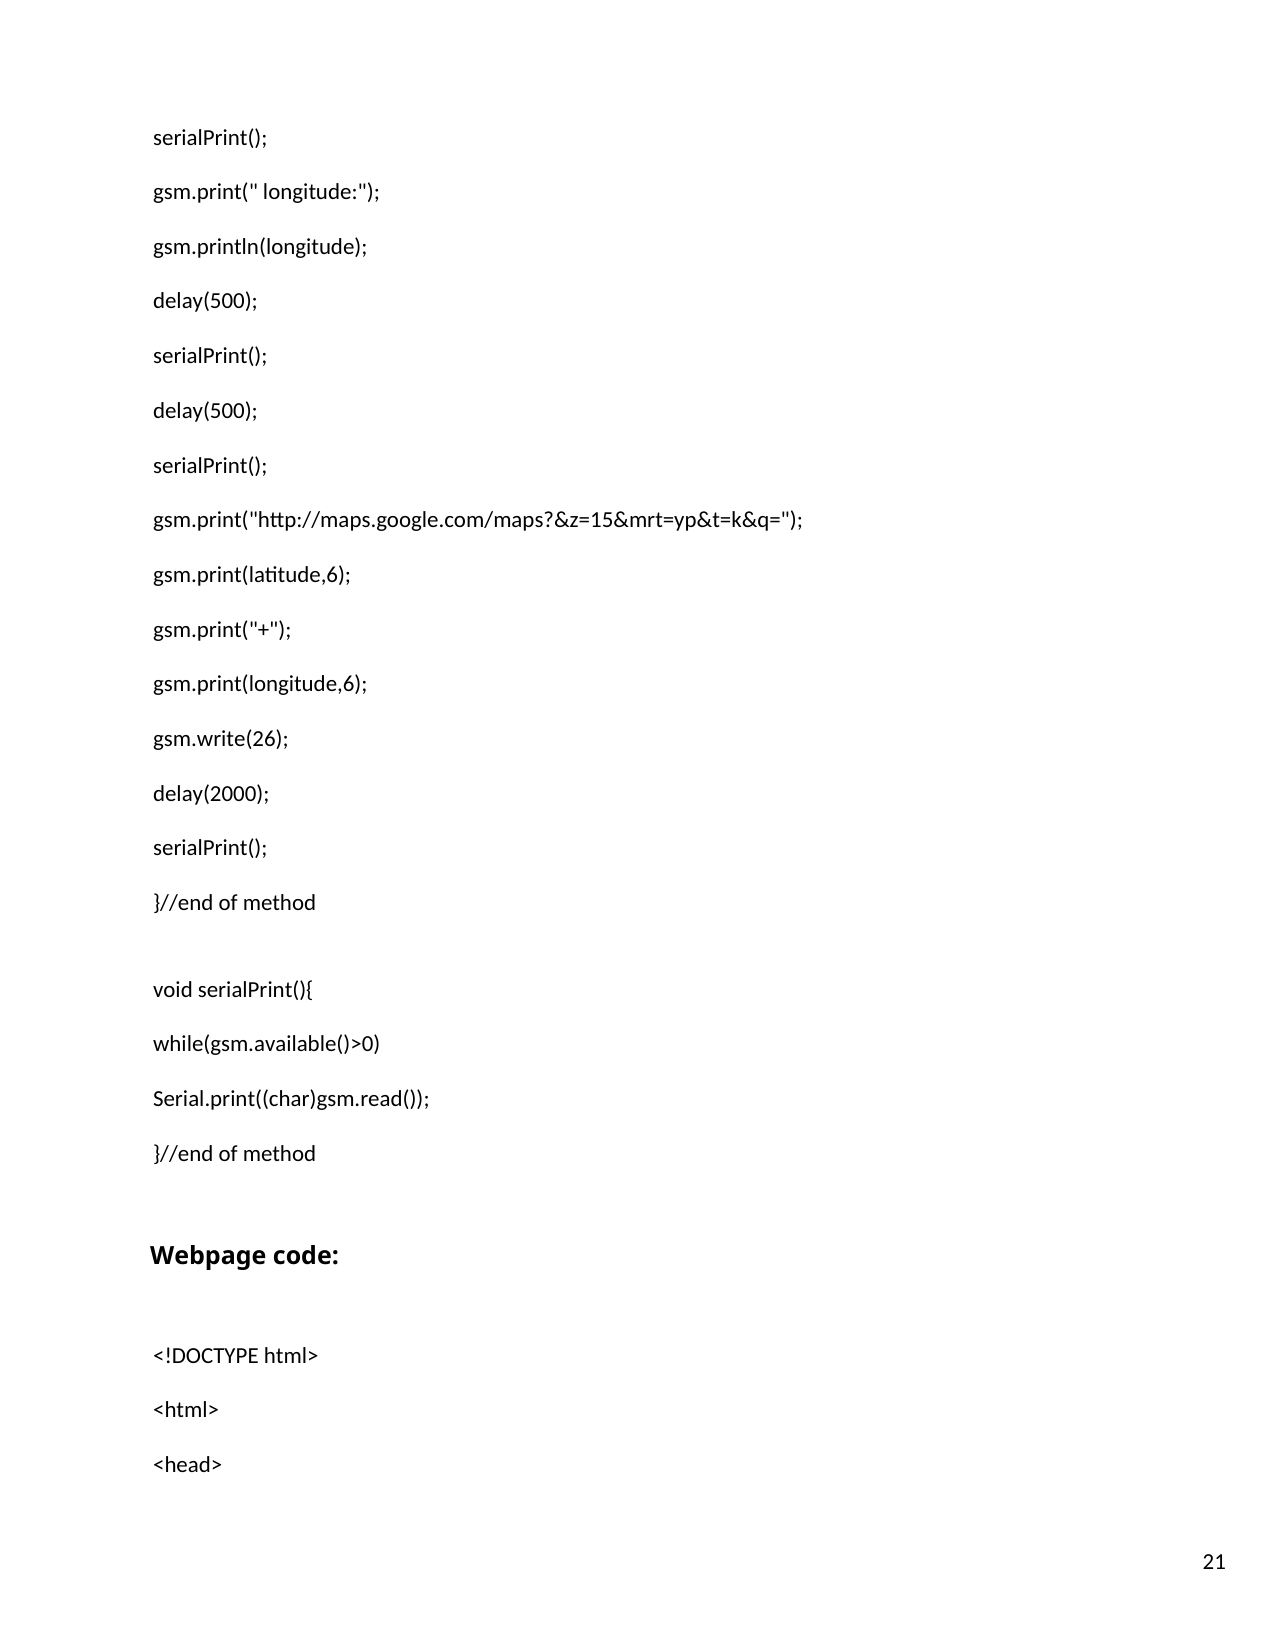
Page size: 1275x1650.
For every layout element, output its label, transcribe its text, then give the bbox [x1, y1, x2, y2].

table_header gsm.print(latitude,6); [150, 557, 417, 612]
table_header delay(2000); [150, 776, 317, 831]
table_header <html> [150, 1393, 260, 1447]
text Webpage code: [150, 1237, 1226, 1271]
table_header <!DOCTYPE html> [150, 1338, 385, 1392]
table_header Serial.print((char)gsm.read()); [150, 1081, 518, 1136]
table_header gsm.print(" longitude:"); [150, 174, 451, 229]
table_header gsm.println(longitude); [150, 229, 435, 284]
table_header }//end of method [150, 1136, 370, 1191]
table_header gsm.print("+"); [150, 612, 352, 667]
table_header gsm.print("http://maps.google.com/maps?&z=15&mrt=yp&t=k&q="); [150, 503, 996, 557]
table_header [150, 65, 302, 120]
table_header gsm.print(longitude,6); [150, 667, 438, 721]
table_header [150, 940, 168, 972]
table_header while(gsm.available()>0) [150, 1026, 460, 1081]
table_header serialPrint(); [150, 339, 309, 393]
table_header }//end of method [150, 885, 370, 940]
table_header <head> [150, 1447, 265, 1481]
table_header delay(500); [150, 284, 302, 338]
table_header void serialPrint(){ [150, 972, 374, 1026]
table_header delay(500); [150, 393, 302, 448]
table_header serialPrint(); [150, 448, 309, 502]
table_header gsm.write(26); [150, 721, 338, 776]
table_header serialPrint(); [150, 120, 309, 174]
table_header serialPrint(); [150, 831, 309, 885]
